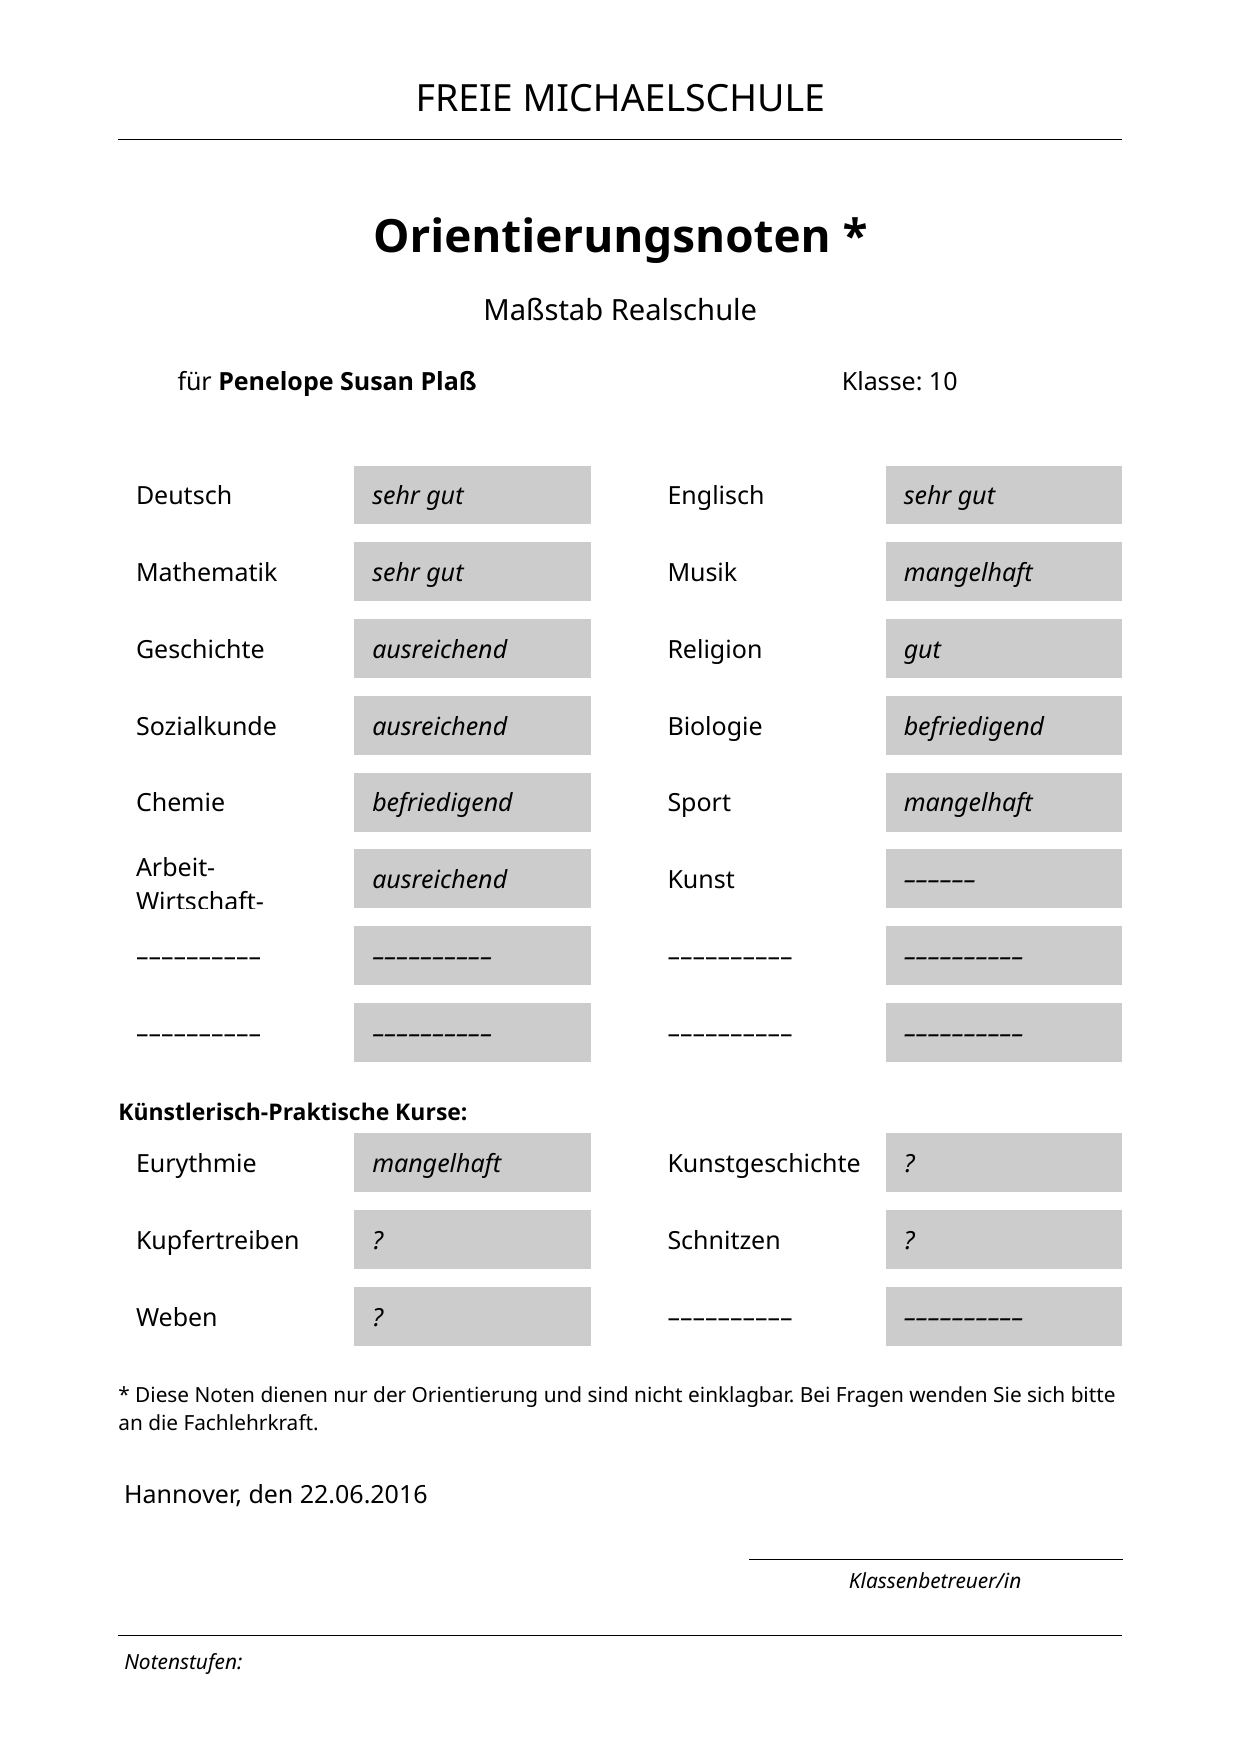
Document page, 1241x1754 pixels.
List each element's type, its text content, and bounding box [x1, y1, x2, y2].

table_header Englisch [650, 466, 886, 524]
table_cell –––––– [886, 849, 1122, 908]
table_cell –––––––––– [354, 1003, 591, 1062]
table_cell Arbeit-Wirtschaft-Technik [118, 849, 354, 908]
table_cell –––––––––– [886, 1003, 1122, 1062]
table_cell [354, 755, 591, 773]
table_header [955, 1636, 1122, 1687]
table_header Klasse: 10 [842, 363, 1063, 397]
table_cell Biologie [650, 696, 886, 755]
table_cell [886, 1269, 1122, 1287]
table_cell [591, 1192, 649, 1210]
table_header [591, 466, 649, 524]
table_header [285, 1636, 453, 1687]
table_cell –––––––––– [354, 926, 591, 985]
table_cell ausreichend [354, 849, 591, 908]
table_cell [886, 1192, 1122, 1210]
table_header [620, 1636, 787, 1687]
table_cell [354, 601, 591, 619]
table_cell gut [886, 619, 1122, 678]
table_cell [354, 985, 591, 1003]
table_cell ? [886, 1210, 1122, 1269]
table_cell Weben [118, 1287, 354, 1346]
table_cell [354, 525, 591, 542]
table_cell –––––––––– [886, 926, 1122, 985]
table_header Kunstgeschichte [650, 1133, 886, 1192]
table_cell Sozialkunde [118, 696, 354, 755]
table_header Hannover, den 22.06.2016 [118, 1471, 749, 1559]
table_header [453, 1636, 620, 1687]
subtitle Maßstab Realschule [118, 289, 1122, 329]
table_cell Religion [650, 619, 886, 678]
table_cell ausreichend [354, 696, 591, 755]
table_cell [118, 832, 354, 849]
table_header Deutsch [118, 466, 354, 524]
table_cell ? [354, 1287, 591, 1346]
table_cell [591, 1287, 649, 1346]
table_cell Kunst [650, 849, 886, 908]
table_cell ausreichend [354, 619, 591, 678]
table_cell [591, 909, 649, 926]
table_cell [650, 525, 886, 542]
table_cell –––––––––– [118, 926, 354, 985]
table_cell [886, 909, 1122, 926]
table_cell [650, 678, 886, 696]
table_cell [118, 678, 354, 696]
table_header [749, 1471, 1123, 1559]
table_cell Geschichte [118, 619, 354, 678]
table_cell [591, 1269, 649, 1287]
table_cell Chemie [118, 773, 354, 832]
table_cell sehr gut [354, 542, 591, 601]
table_cell [650, 755, 886, 773]
table_header sehr gut [354, 466, 591, 524]
table_cell [354, 909, 591, 926]
table_header [788, 1636, 955, 1687]
table_cell –––––––––– [650, 1287, 886, 1346]
table_cell mangelhaft [886, 773, 1122, 832]
table_cell Mathematik [118, 542, 354, 601]
table_cell [591, 926, 649, 985]
table_cell [591, 1210, 649, 1269]
table_cell Klassenbetreuer/in [749, 1560, 1123, 1600]
table_cell [591, 525, 649, 542]
table_cell Kupfertreiben [118, 1210, 354, 1269]
table_cell [591, 696, 649, 755]
table_cell Schnitzen [650, 1210, 886, 1269]
table_cell [886, 985, 1122, 1003]
table_header ? [886, 1133, 1122, 1192]
table_cell [118, 1192, 354, 1210]
table_cell [118, 1559, 749, 1600]
table_cell [591, 773, 649, 832]
table_cell Musik [650, 542, 886, 601]
table_cell [650, 985, 886, 1003]
table_cell [118, 1269, 354, 1287]
table_cell [650, 1192, 886, 1210]
text * Diese Noten dienen nur der Orientierung und sind nicht einklagbar. Bei Fragen wenden Sie sich bitte an die Fachlehrkraft. [118, 1380, 1122, 1437]
table_cell [650, 601, 886, 619]
table_cell [118, 909, 354, 926]
title Orientierungsnoten * [118, 203, 1122, 266]
table_cell [354, 832, 591, 849]
table_cell [886, 678, 1122, 696]
table_cell [118, 985, 354, 1003]
table_cell [886, 755, 1122, 773]
table_cell [118, 525, 354, 542]
table_header sehr gut [886, 466, 1122, 524]
table_cell [591, 1003, 649, 1062]
table_cell Sport [650, 773, 886, 832]
table_cell [354, 678, 591, 696]
table_cell befriedigend [886, 696, 1122, 755]
table_cell [886, 832, 1122, 849]
table_cell [591, 985, 649, 1003]
table_cell [591, 542, 649, 601]
table_header für Penelope Susan Plaß [177, 363, 842, 397]
table_cell –––––––––– [118, 1003, 354, 1062]
table_cell [650, 1269, 886, 1287]
table_cell [591, 755, 649, 773]
table_cell [886, 601, 1122, 619]
table_cell [591, 619, 649, 678]
table_header Notenstufen: [118, 1636, 285, 1687]
table_cell [354, 1269, 591, 1287]
table_header Eurythmie [118, 1133, 354, 1192]
table_cell –––––––––– [650, 1003, 886, 1062]
table_cell [886, 525, 1122, 542]
table_cell [650, 909, 886, 926]
table_cell [118, 755, 354, 773]
table_cell ? [354, 1210, 591, 1269]
table_cell [591, 601, 649, 619]
table_cell –––––––––– [650, 926, 886, 985]
table_cell [591, 832, 649, 849]
table_cell [591, 849, 649, 908]
table_header [591, 1133, 649, 1192]
table_cell [591, 678, 649, 696]
table_header mangelhaft [354, 1133, 591, 1192]
text Künstlerisch-Praktische Kurse: [118, 1096, 1122, 1127]
table_cell [118, 601, 354, 619]
table_cell mangelhaft [886, 542, 1122, 601]
table_cell [354, 1192, 591, 1210]
table_cell befriedigend [354, 773, 591, 832]
table_cell –––––––––– [886, 1287, 1122, 1346]
text FREIE MICHAELSCHULE [118, 71, 1122, 122]
table_cell [650, 832, 886, 849]
